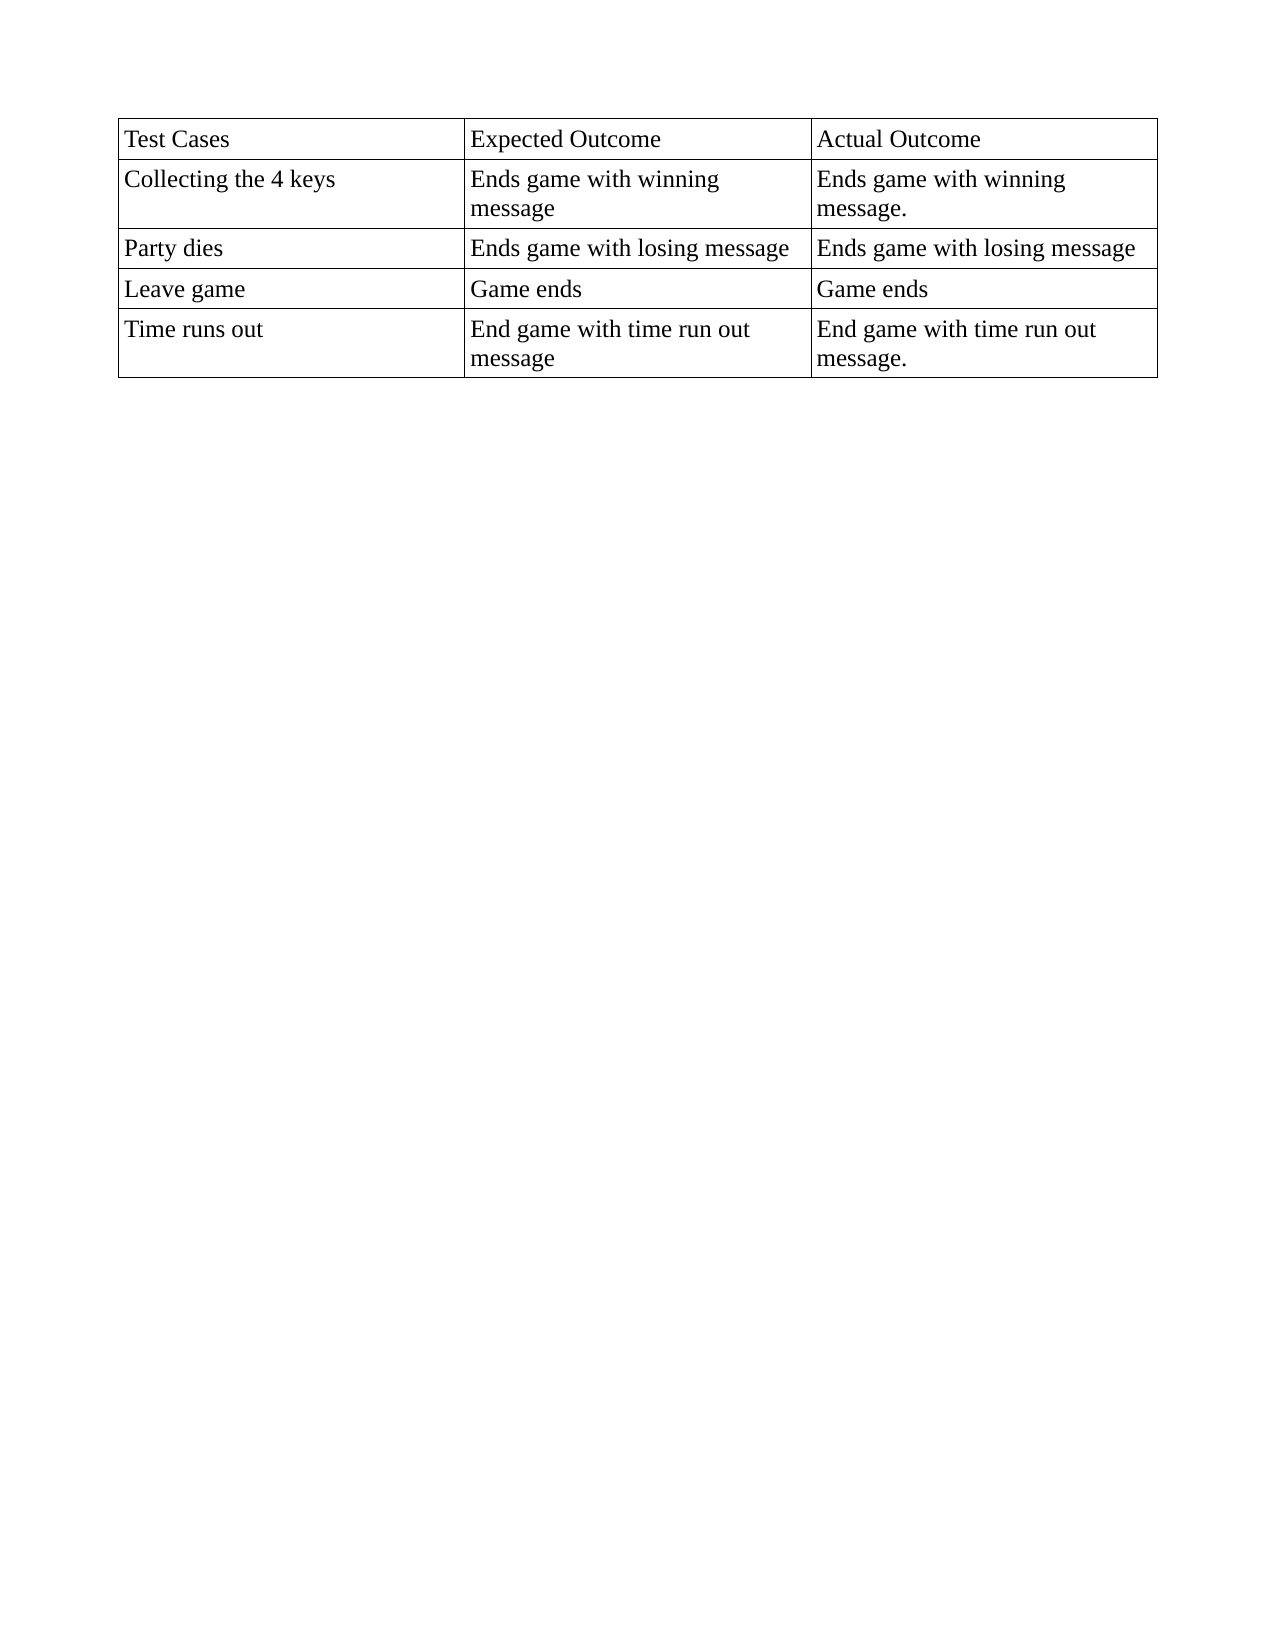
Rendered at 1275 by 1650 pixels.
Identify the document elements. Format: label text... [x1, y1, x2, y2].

table_header Actual Outcome [812, 119, 1157, 158]
table_cell Game ends [465, 269, 811, 308]
table_cell Time runs out [119, 309, 464, 377]
table_header Expected Outcome [465, 119, 811, 158]
table_cell Game ends [812, 269, 1157, 308]
table_cell Ends game with losing message [812, 229, 1157, 268]
table_cell Party dies [119, 229, 464, 268]
table_cell Collecting the 4 keys [119, 160, 464, 227]
table_header Test Cases [119, 119, 464, 158]
table_cell Leave game [119, 269, 464, 308]
table_cell End game with time run out message [465, 309, 811, 377]
table_cell Ends game with losing message [465, 229, 811, 268]
table_cell Ends game with winning message. [812, 160, 1157, 227]
table_cell End game with time run out message. [812, 309, 1157, 377]
table_cell Ends game with winning message [465, 160, 811, 227]
